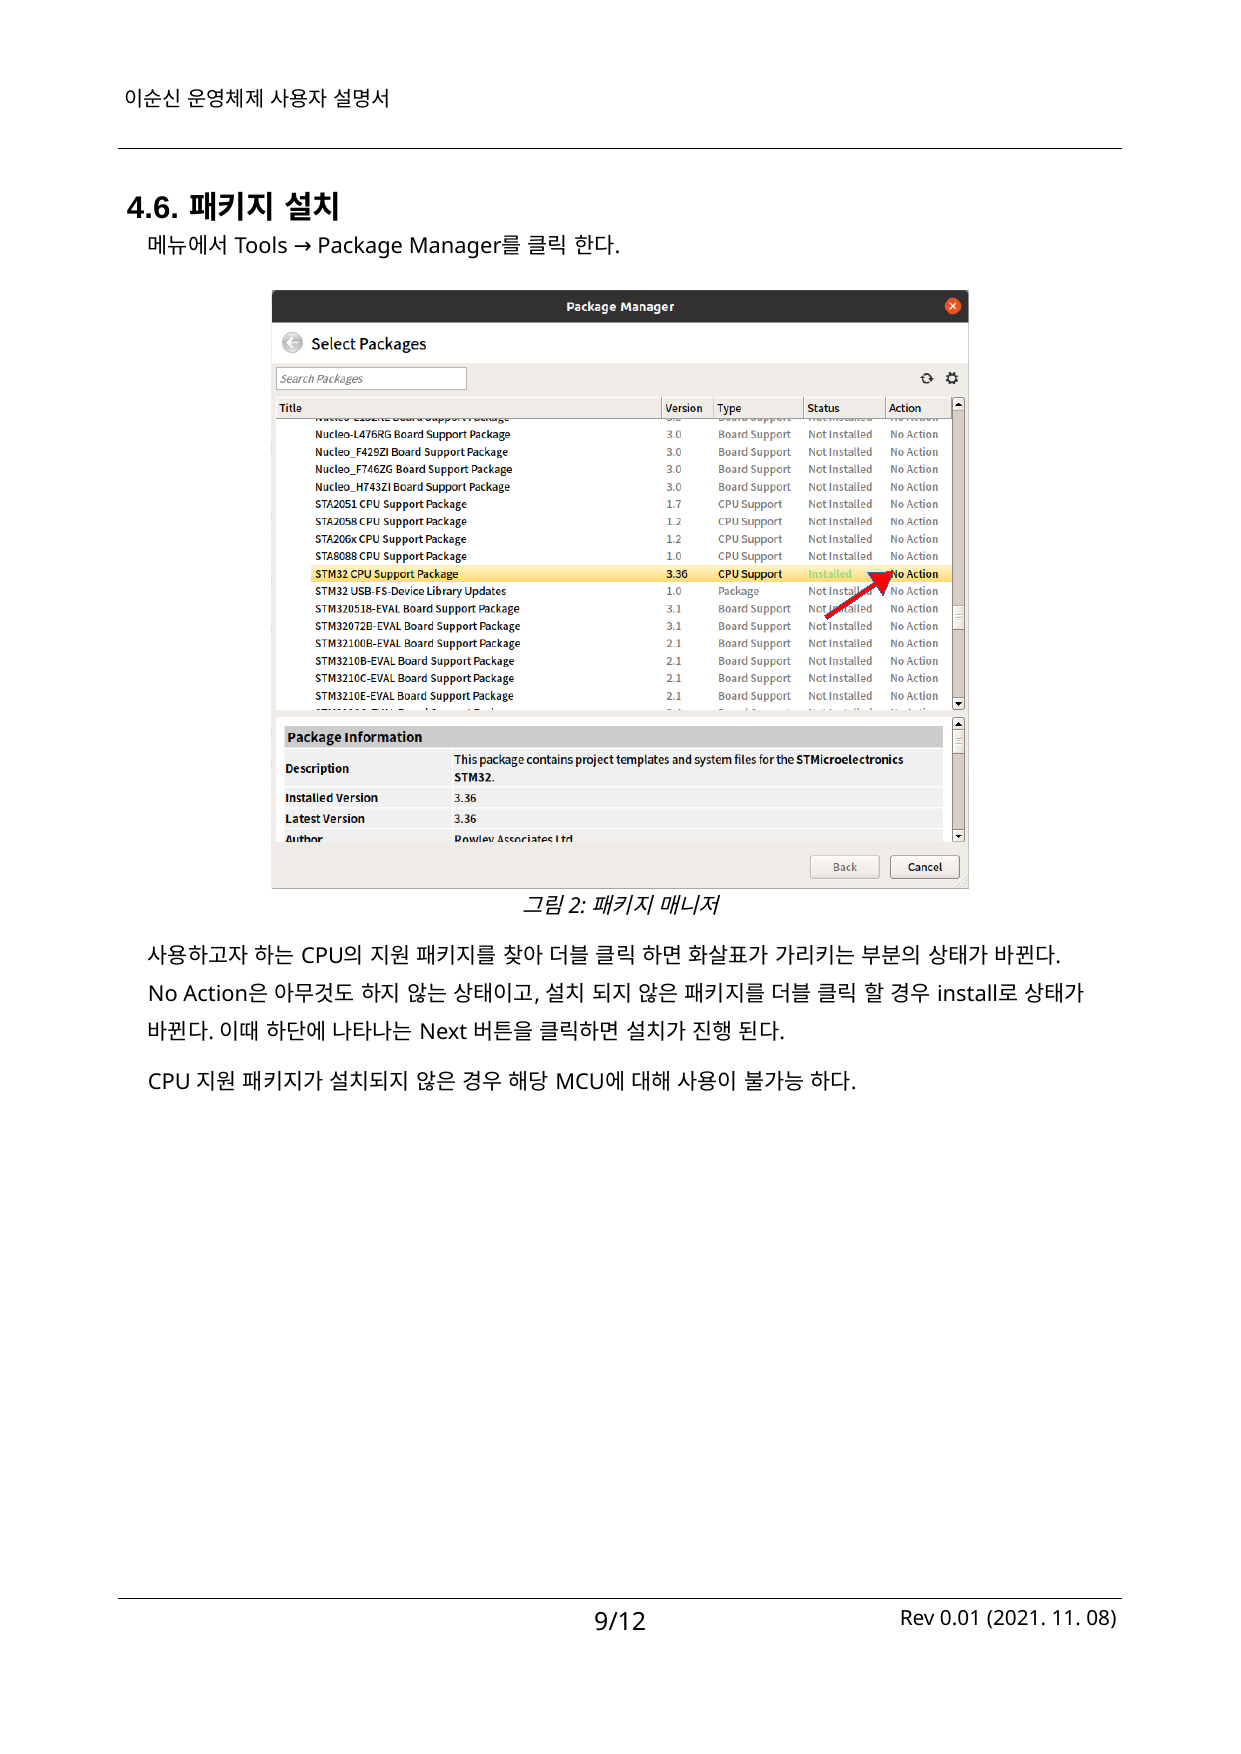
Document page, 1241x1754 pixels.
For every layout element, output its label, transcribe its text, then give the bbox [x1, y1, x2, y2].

text CPU 지원 패키지가 설치되지 않은 경우 해당 MCU에 대해 사용이 불가능 하다. [148, 1064, 1093, 1096]
picture [271, 290, 969, 889]
text 그림 2: 패키지 매니저 [272, 889, 968, 920]
text 메뉴에서 Tools → Package Manager를 클릭 한다. [148, 228, 1093, 259]
subtitle 패키지 설치 [118, 182, 1122, 228]
text 사용하고자 하는 CPU의 지원 패키지를 찾아 더블 클릭 하면 화살표가 가리키는 부분의 상태가 바뀐다. No Action은 아무것도 하지 않는 상태이고, 설치 되지 않은 패키지를 더블 클릭 할 경우 install로 상태가 바뀐다. 이때 하단에 나타나는 Next 버튼을 클릭하면 설치가 진행 된다. [148, 938, 1093, 1046]
